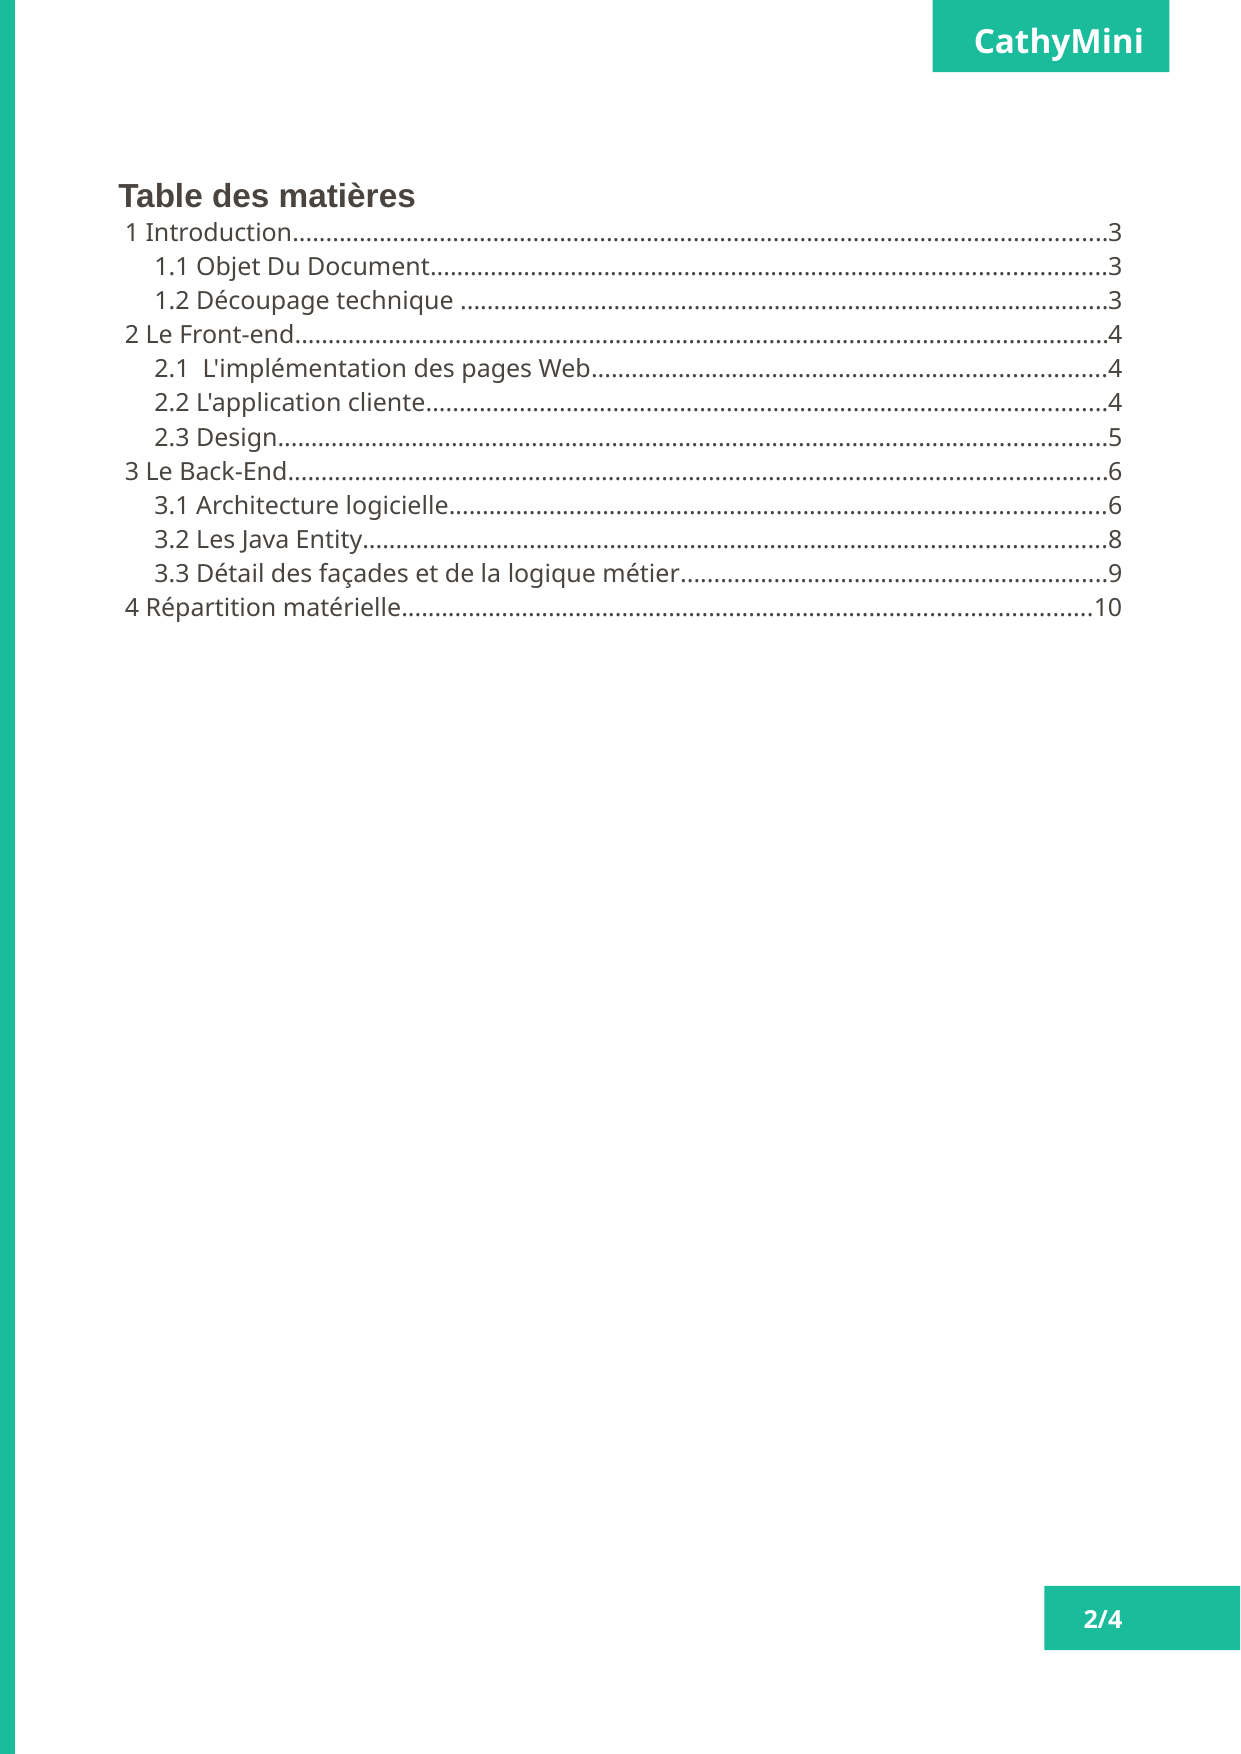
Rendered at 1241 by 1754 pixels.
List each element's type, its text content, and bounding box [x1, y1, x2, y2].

text 1.2 Découpage technique 3 [148, 283, 1122, 317]
text 4 Répartition matérielle 10 [118, 589, 1122, 623]
text 3.1 Architecture logicielle 6 [148, 487, 1122, 521]
text 2.1 L'implémentation des pages Web 4 [148, 351, 1122, 385]
text 3 Le Back-End 6 [118, 453, 1122, 487]
text 2.2 L'application cliente 4 [148, 385, 1122, 419]
text 2 Le Front-end 4 [118, 317, 1122, 351]
text 1 Introduction 3 [118, 215, 1122, 249]
subtitle Table des matières [118, 176, 1122, 215]
text 3.2 Les Java Entity 8 [148, 521, 1122, 555]
text 2.3 Design 5 [148, 419, 1122, 453]
text 1.1 Objet Du Document 3 [148, 249, 1122, 283]
text 3.3 Détail des façades et de la logique métier 9 [148, 555, 1122, 589]
